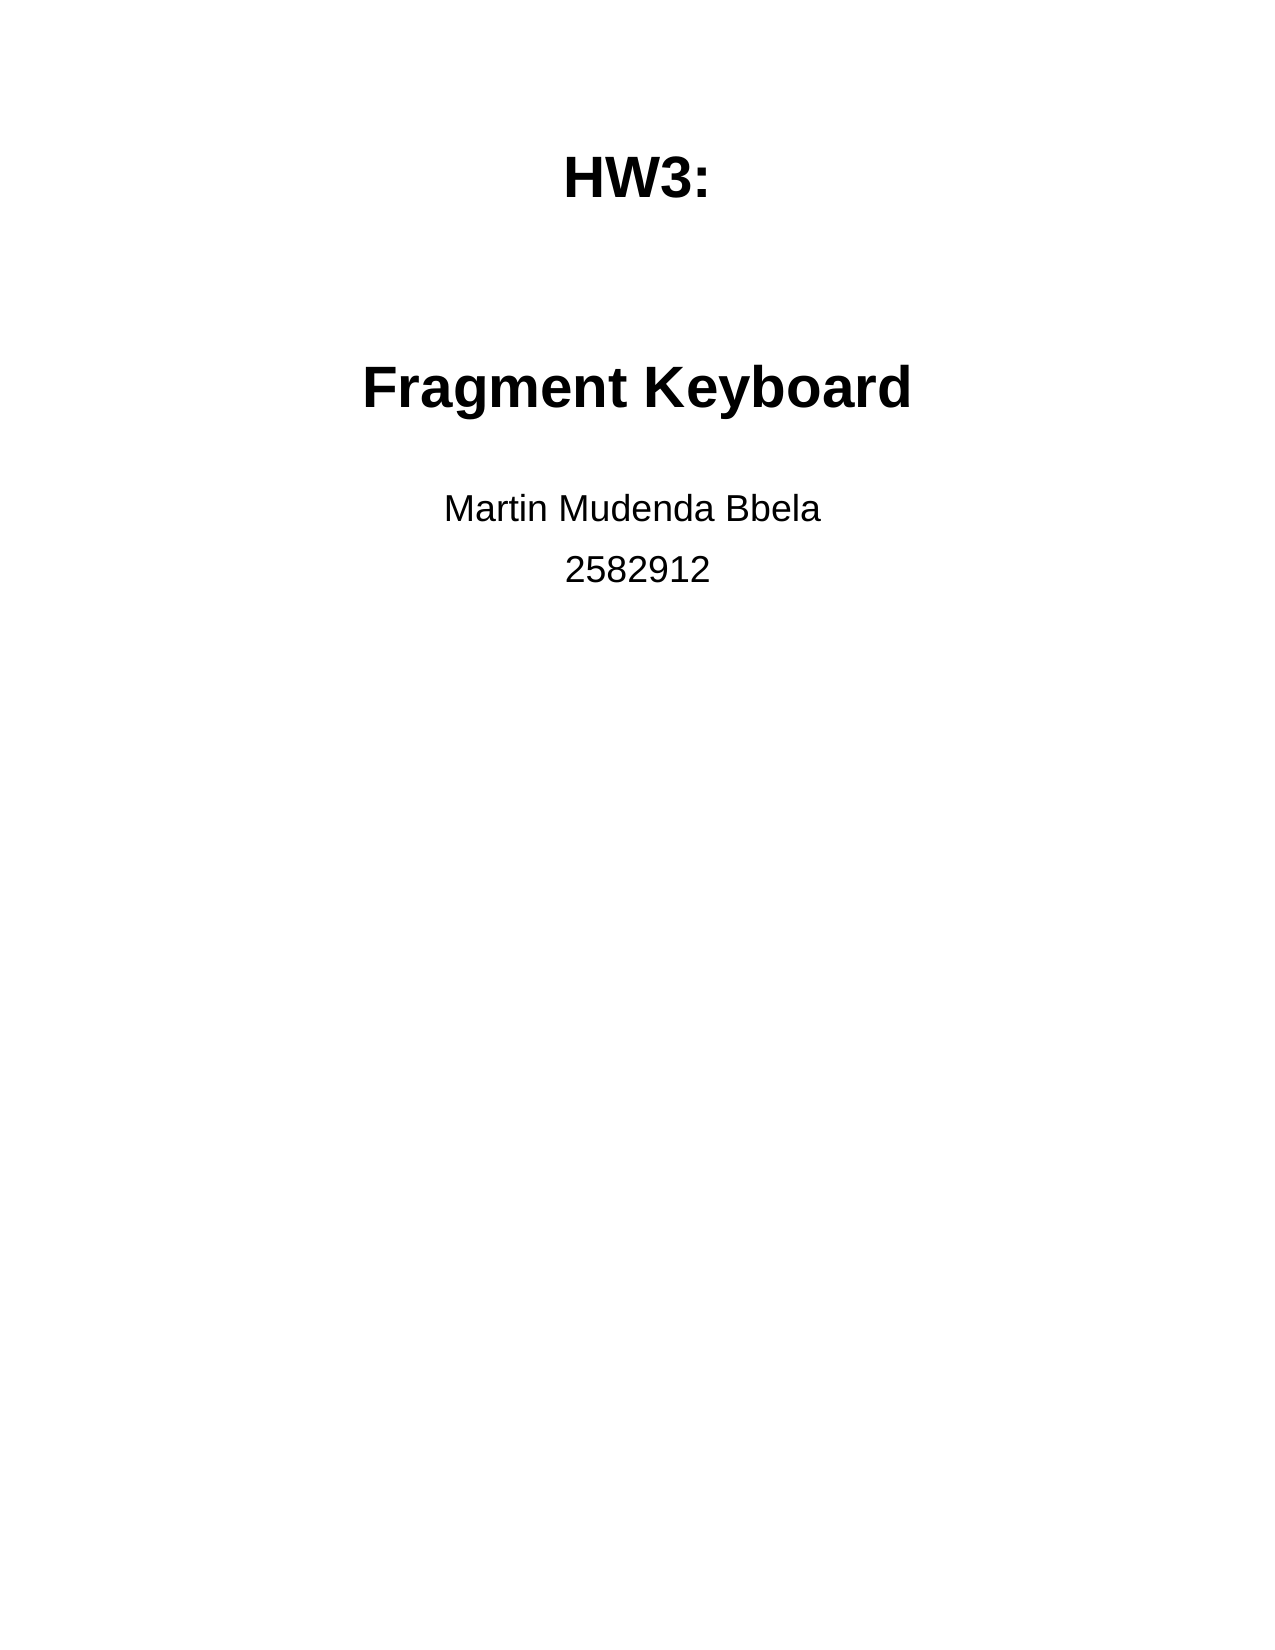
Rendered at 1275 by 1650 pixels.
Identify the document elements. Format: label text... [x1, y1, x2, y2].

subtitle Martin Mudenda Bbela [118, 486, 1157, 529]
title Fragment Keyboard [118, 352, 1157, 419]
subtitle 2582912 [118, 548, 1157, 591]
title HW3: [118, 143, 1157, 210]
